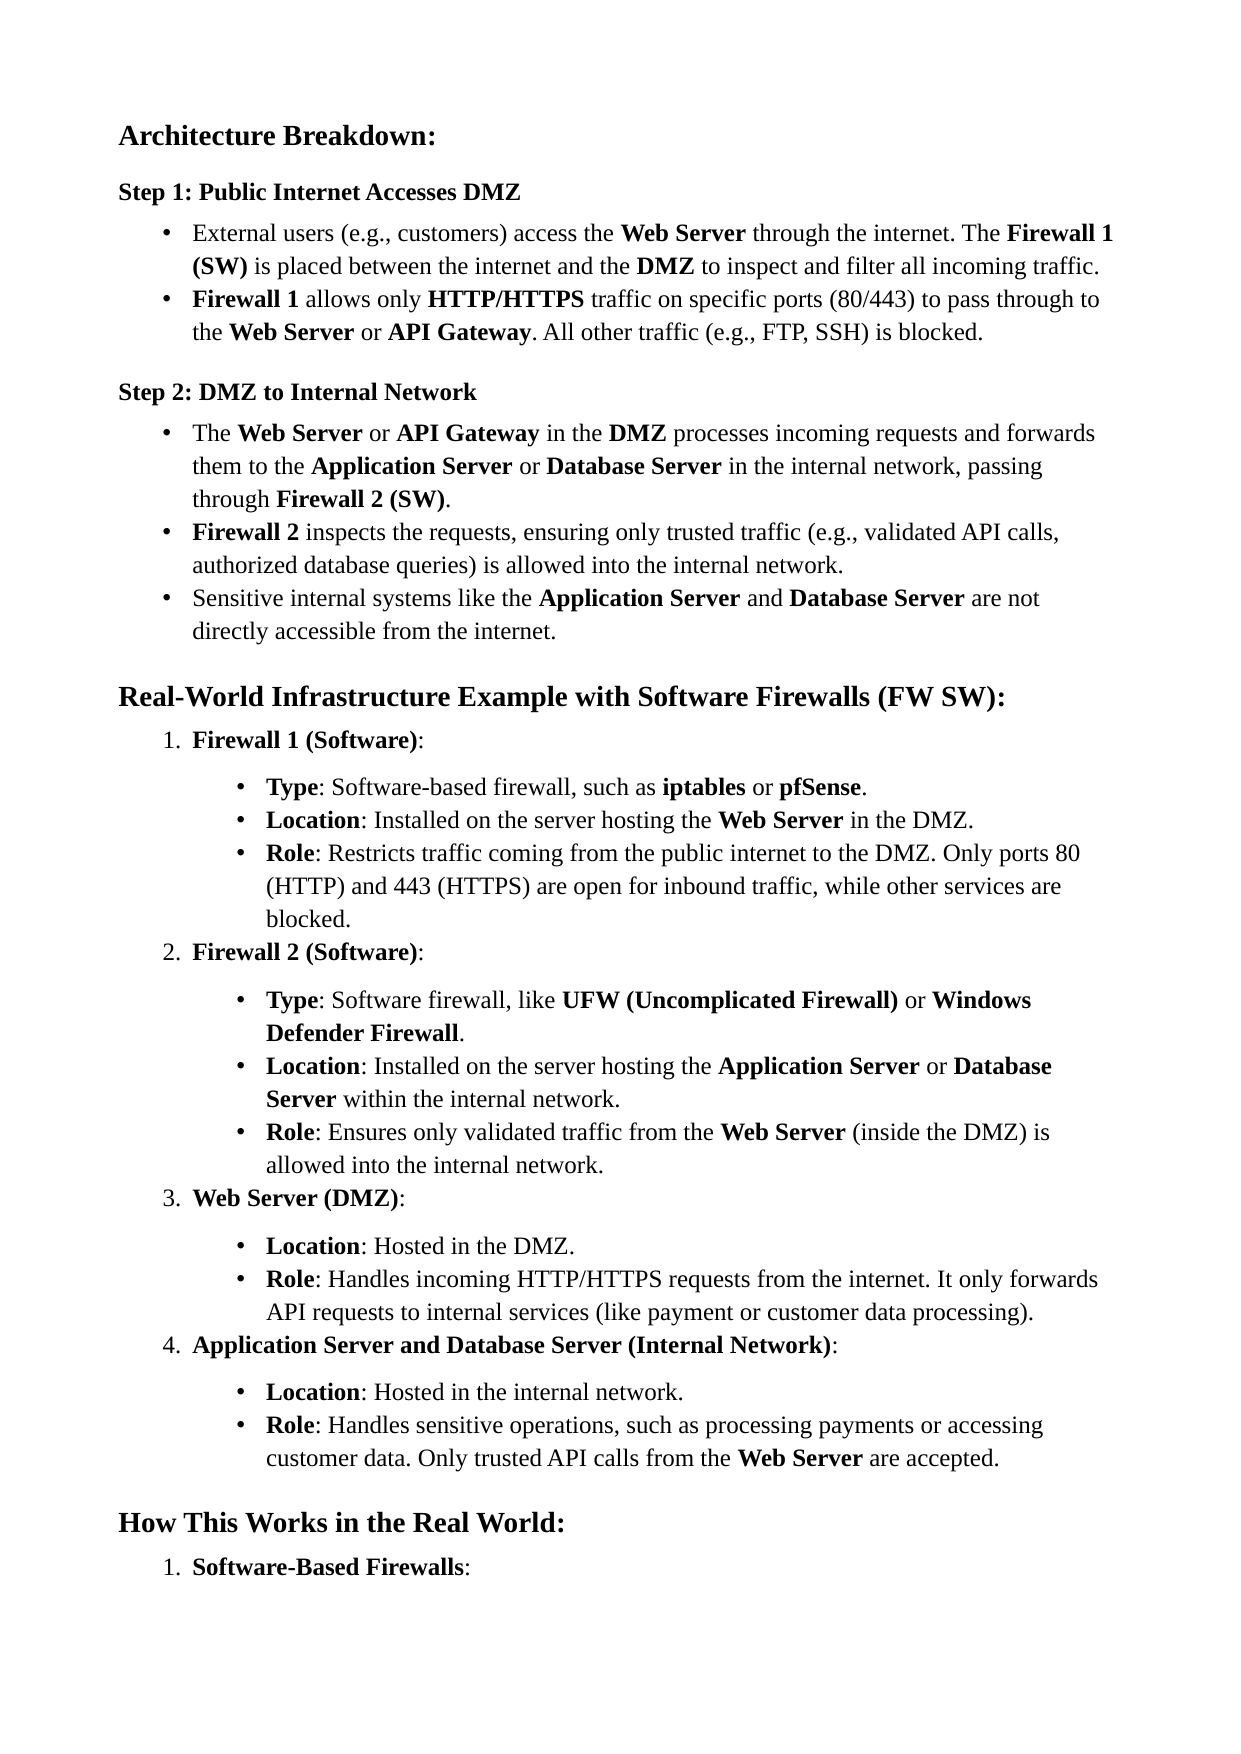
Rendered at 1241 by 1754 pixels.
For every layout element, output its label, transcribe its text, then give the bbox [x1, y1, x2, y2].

list Sensitive internal systems like the Application Server and Database Server are not directly accessible from the internet. [162, 583, 1122, 645]
list Location: Installed on the server hosting the Web Server in the DMZ. [236, 805, 1122, 834]
list Role: Ensures only validated traffic from the Web Server (inside the DMZ) is allowed into the internal network. [236, 1117, 1122, 1179]
list Role: Handles sensitive operations, such as processing payments or accessing customer data. Only trusted API calls from the Web Server are accepted. [236, 1410, 1122, 1472]
list Location: Hosted in the internal network. [236, 1377, 1122, 1406]
subtitle How This Works in the Real World: [118, 1506, 1122, 1539]
list Firewall 2 inspects the requests, ensuring only trusted traffic (e.g., validated API calls, authorized database queries) is allowed into the internal network. [162, 517, 1122, 579]
list Web Server (DMZ): [162, 1183, 1122, 1212]
subtitle Real-World Infrastructure Example with Software Firewalls (FW SW): [118, 679, 1122, 712]
list Role: Handles incoming HTTP/HTTPS requests from the internet. It only forwards API requests to internal services (like payment or customer data processing). [236, 1264, 1122, 1326]
subtitle Step 2: DMZ to Internal Network [118, 377, 1122, 406]
subtitle Architecture Breakdown: [118, 118, 1122, 152]
list Firewall 1 allows only HTTP/HTTPS traffic on specific ports (80/443) to pass through to the Web Server or API Gateway. All other traffic (e.g., FTP, SSH) is blocked. [162, 284, 1122, 346]
list Location: Installed on the server hosting the Application Server or Database Server within the internal network. [236, 1051, 1122, 1113]
list External users (e.g., customers) access the Web Server through the internet. The Firewall 1 (SW) is placed between the internet and the DMZ to inspect and filter all incoming traffic. [162, 218, 1122, 280]
list Location: Hosted in the DMZ. [236, 1231, 1122, 1259]
list Type: Software-based firewall, such as iptables or pfSense. [236, 772, 1122, 801]
list Firewall 1 (Software): [162, 725, 1122, 753]
list Role: Restricts traffic coming from the public internet to the DMZ. Only ports 80 (HTTP) and 443 (HTTPS) are open for inbound traffic, while other services are blocked. [236, 838, 1122, 933]
subtitle Step 1: Public Internet Accesses DMZ [118, 177, 1122, 205]
list Firewall 2 (Software): [162, 937, 1122, 966]
list Application Server and Database Server (Internal Network): [162, 1330, 1122, 1358]
list The Web Server or API Gateway in the DMZ processes incoming requests and forwards them to the Application Server or Database Server in the internal network, passing through Firewall 2 (SW). [162, 418, 1122, 513]
list Type: Software firewall, like UFW (Uncomplicated Firewall) or Windows Defender Firewall. [236, 985, 1122, 1047]
list Software-Based Firewalls: [162, 1552, 1122, 1580]
